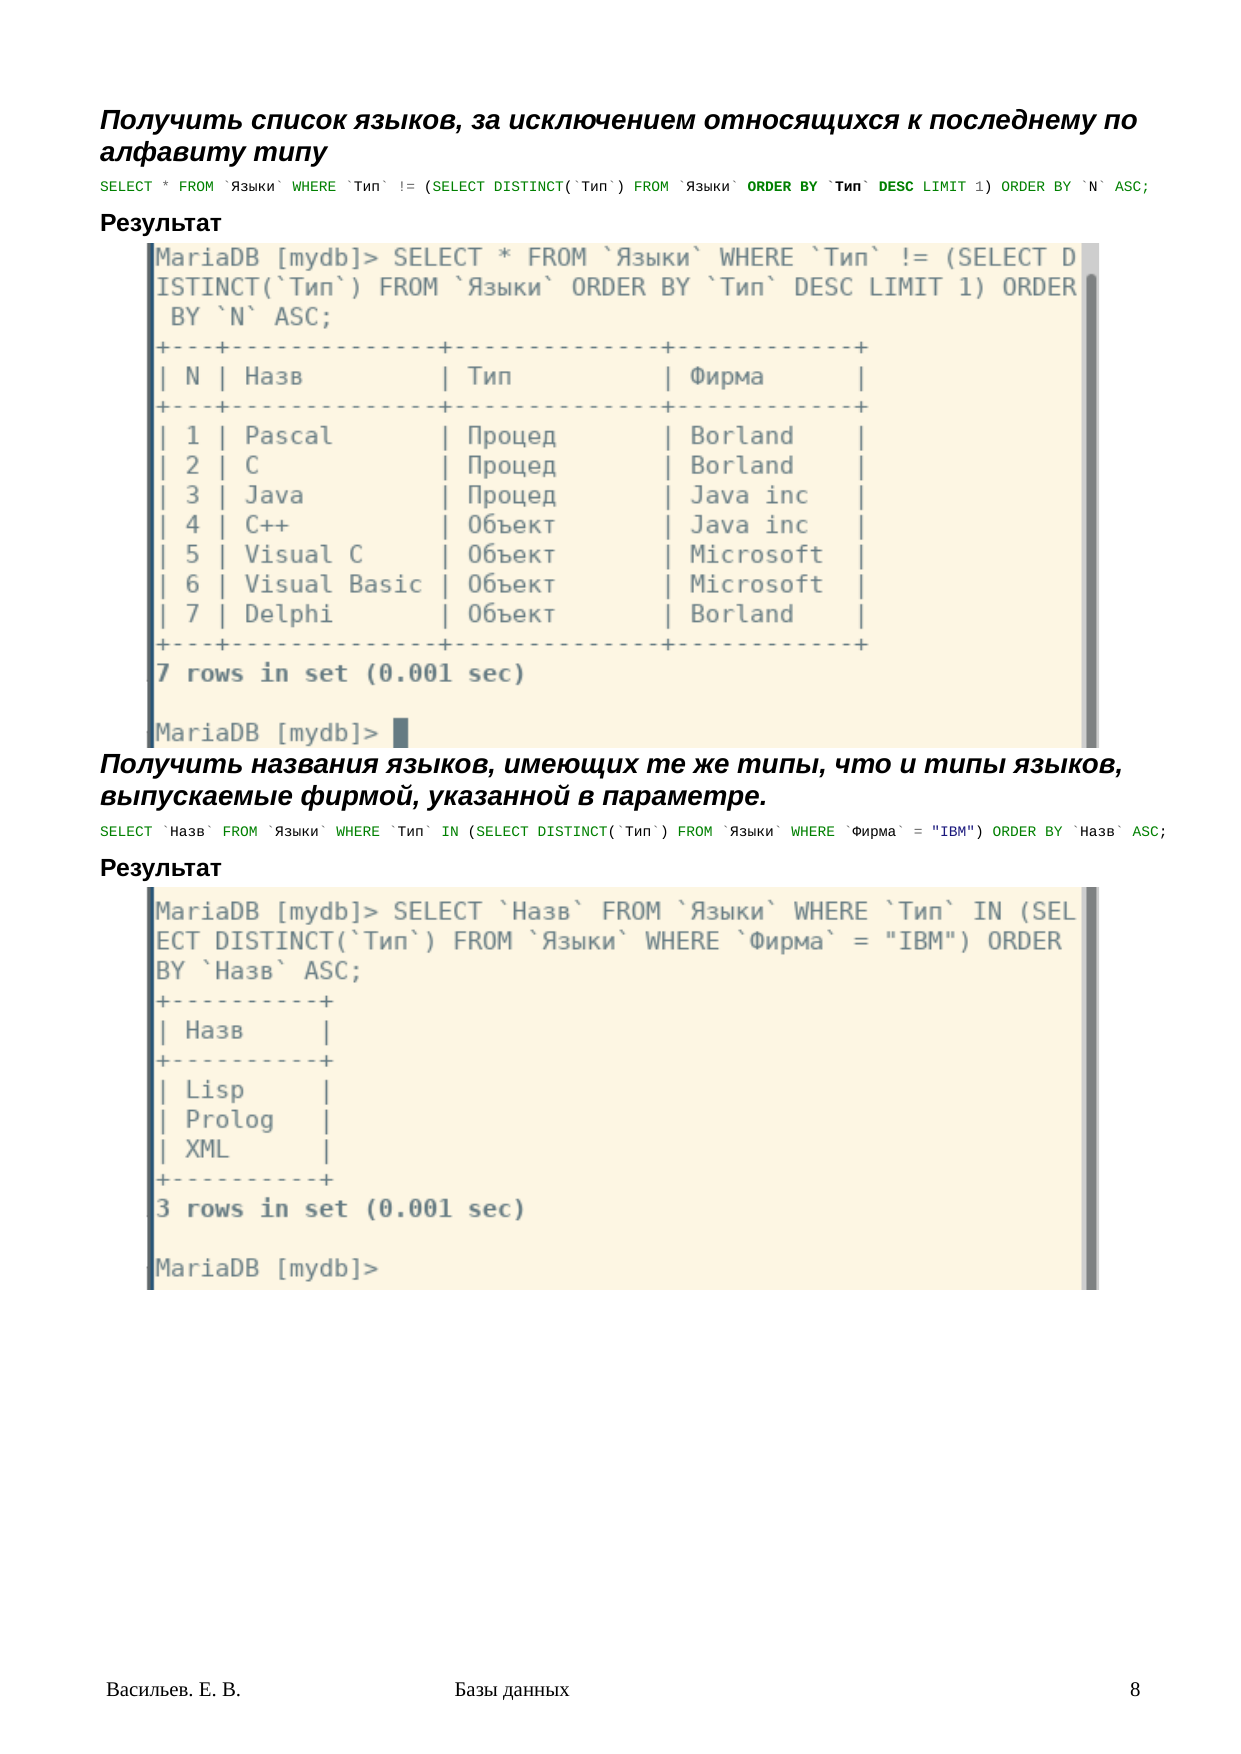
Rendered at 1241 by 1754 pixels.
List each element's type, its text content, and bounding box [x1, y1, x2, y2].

text SELECT `Назв` FROM `Языки` WHERE `Тип` IN (SELECT DISTINCT(`Тип`) FROM `Языки` WHERE `Фирма` = "IBM") ORDER BY `Назв` ASC; [100, 824, 1181, 840]
subtitle Результат [100, 208, 1146, 237]
subtitle Результат [100, 853, 1146, 881]
picture [146, 887, 1100, 1290]
subtitle Получить названия языков, имеющих те же типы, что и типы языков, выпускаемые фирмой, указанной в параметре. [100, 272, 1146, 811]
picture [146, 243, 1100, 748]
text SELECT * FROM `Языки` WHERE `Тип` != (SELECT DISTINCT(`Тип`) FROM `Языки` ORDER BY `Тип` DESC LIMIT 1) ORDER BY `N` ASC; [100, 179, 1158, 196]
subtitle Получить список языков, за исключением относящихся к последнему по алфавиту типу [100, 103, 1146, 167]
